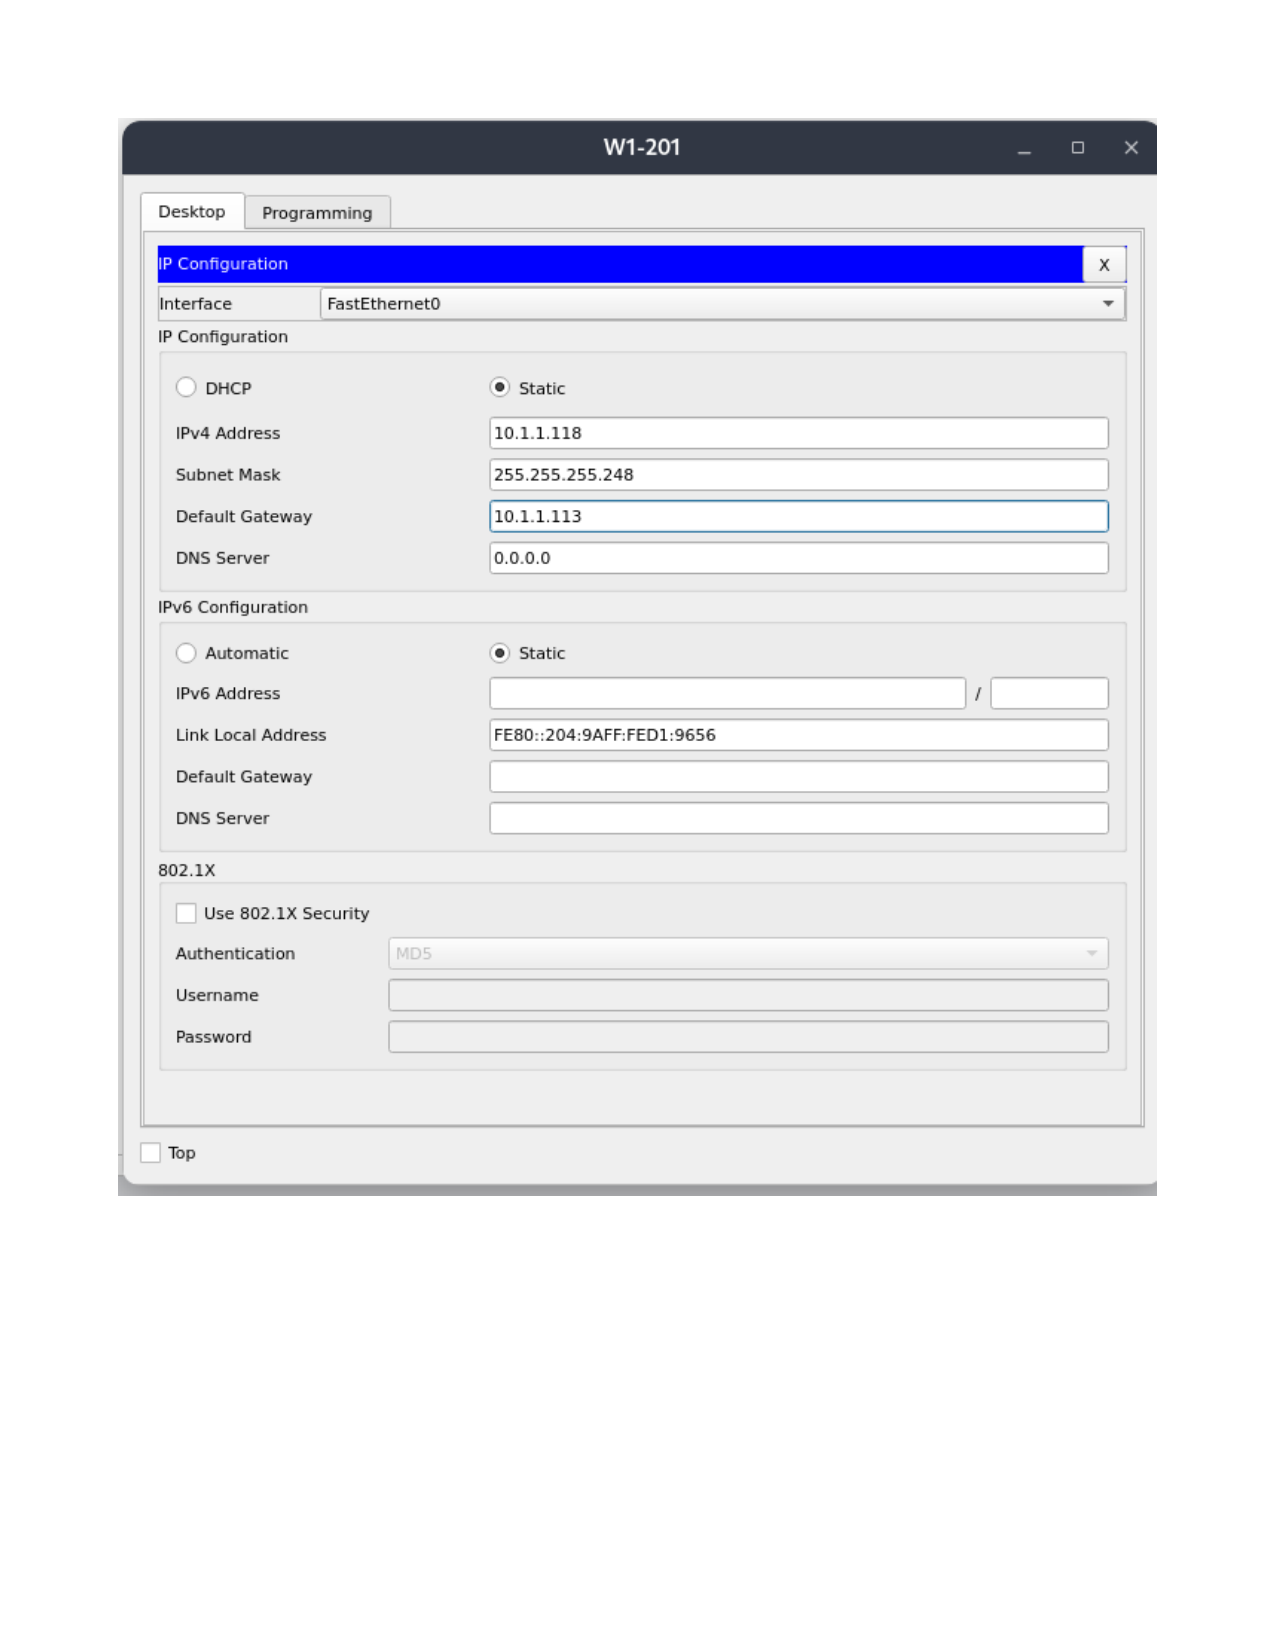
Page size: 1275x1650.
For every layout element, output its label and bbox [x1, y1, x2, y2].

picture [118, 118, 1157, 1196]
